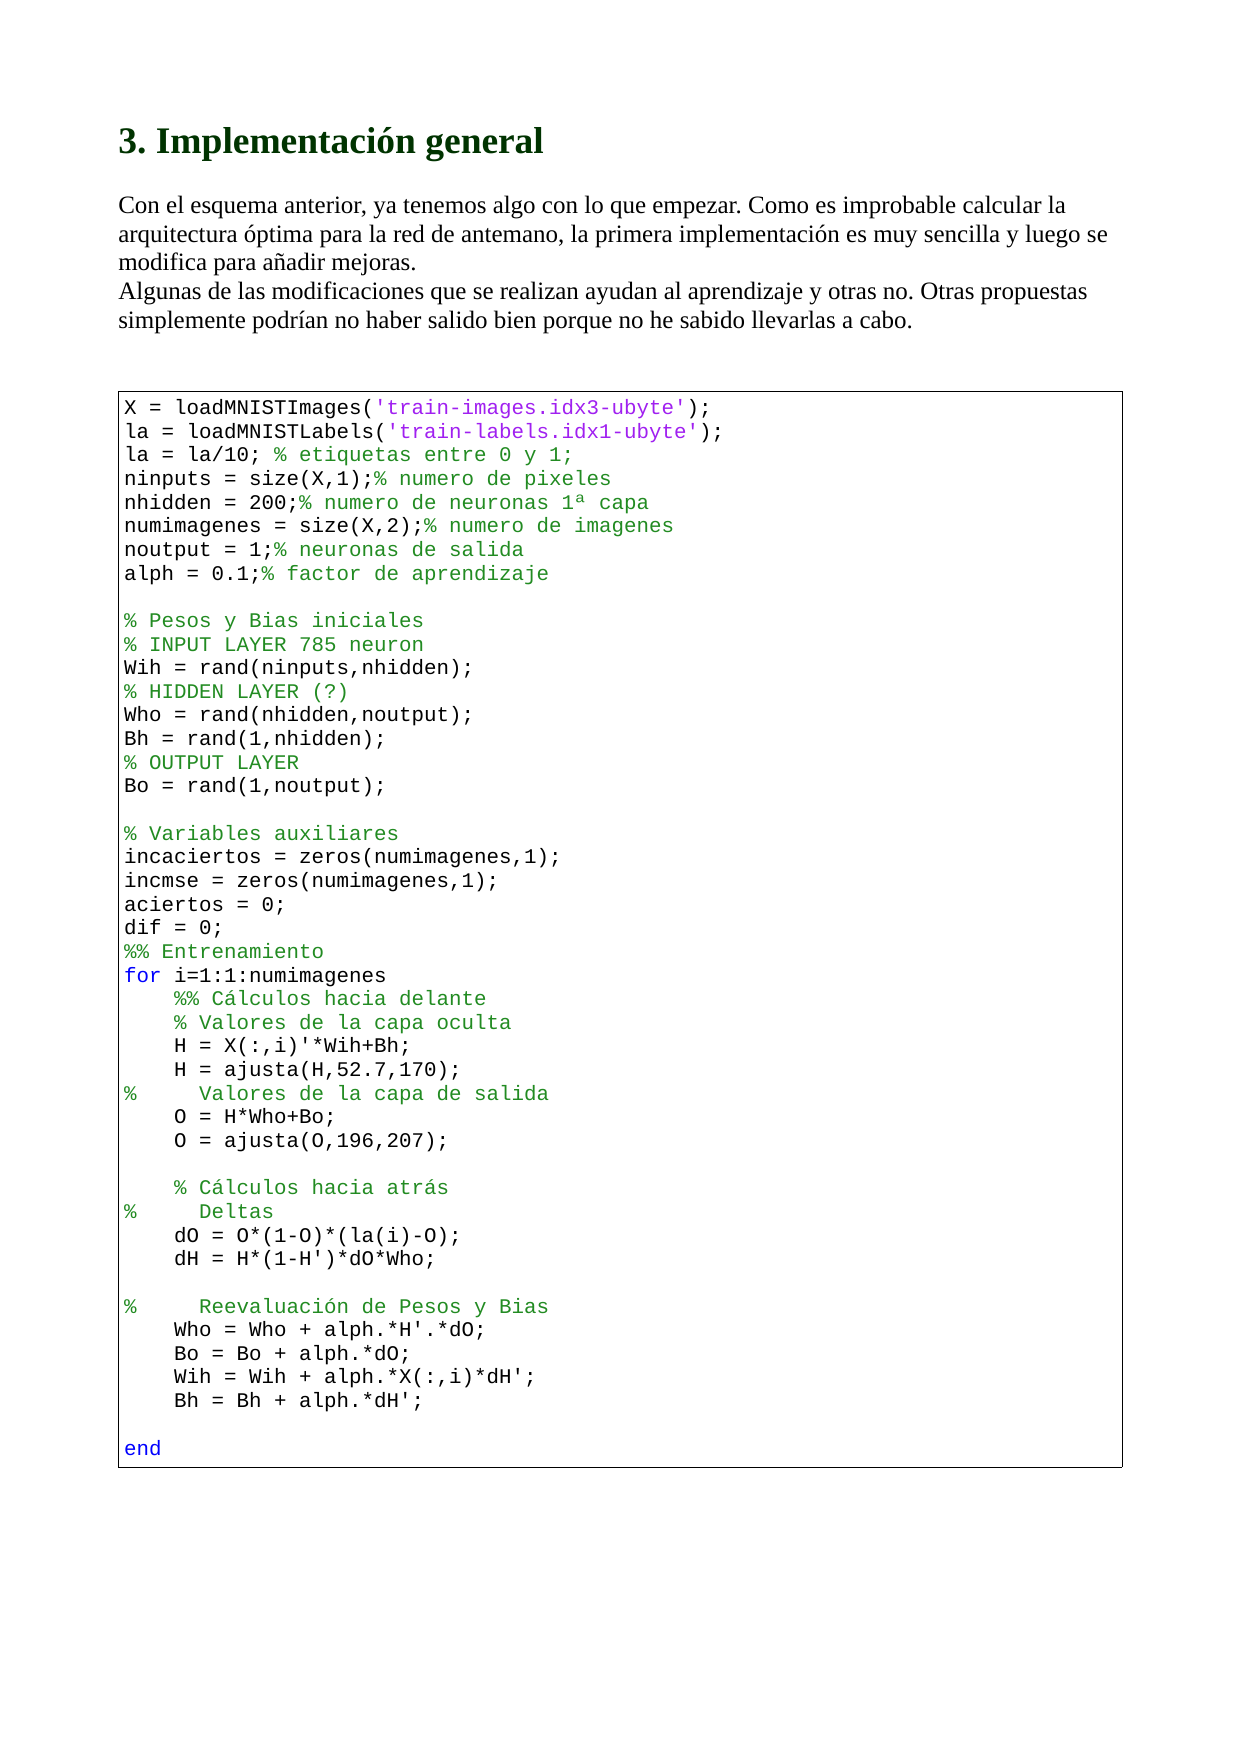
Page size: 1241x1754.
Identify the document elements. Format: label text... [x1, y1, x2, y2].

text 3. Implementación general [118, 118, 1122, 161]
text Algunas de las modificaciones que se realizan ayudan al aprendizaje y otras no. Otras propuestas simplemente podrían no haber salido bien porque no he sabido llevarlas a cabo. [118, 276, 1122, 334]
text Con el esquema anterior, ya tenemos algo con lo que empezar. Como es improbable calcular la arquitectura óptima para la red de antemano, la primera implementación es muy sencilla y luego se modifica para añadir mejoras. [118, 190, 1122, 276]
table_header X = loadMNISTImages('train-images.idx3-ubyte'); la = loadMNISTLabels('train-labels.idx1-ubyte'); la = la/10; % etiquetas entre 0 y 1; ninputs = size(X,1);% numero de pixeles nhidden = 200;% numero de neuronas 1ª capa numimagenes = size(X,2);% numero de imagenes noutput = 1;% neuronas de salida alph = 0.1;% factor de aprendizaje % Pesos y Bias iniciales % INPUT LAYER 785 neuron Wih = rand(ninputs,nhidden); % HIDDEN LAYER (?) Who = rand(nhidden,noutput); Bh = rand(1,nhidden); % OUTPUT LAYER Bo = rand(1,noutput); % Variables auxiliares incaciertos = zeros(numimagenes,1); incmse = zeros(numimagenes,1); aciertos = 0; dif = 0; %% Entrenamiento for i=1:1:numimagenes %% Cálculos hacia delante % Valores de la capa oculta H = X(:,i)'*Wih+Bh; H = ajusta(H,52.7,170); % Valores de la capa de salida O = H*Who+Bo; O = ajusta(O,196,207); % Cálculos hacia atrás % Deltas dO = O*(1-O)*(la(i)-O); dH = H*(1-H')*dO*Who; % Reevaluación de Pesos y Bias Who = Who + alph.*H'.*dO; Bo = Bo + alph.*dO; Wih = Wih + alph.*X(:,i)*dH'; Bh = Bh + alph.*dH'; end [119, 392, 1122, 1467]
